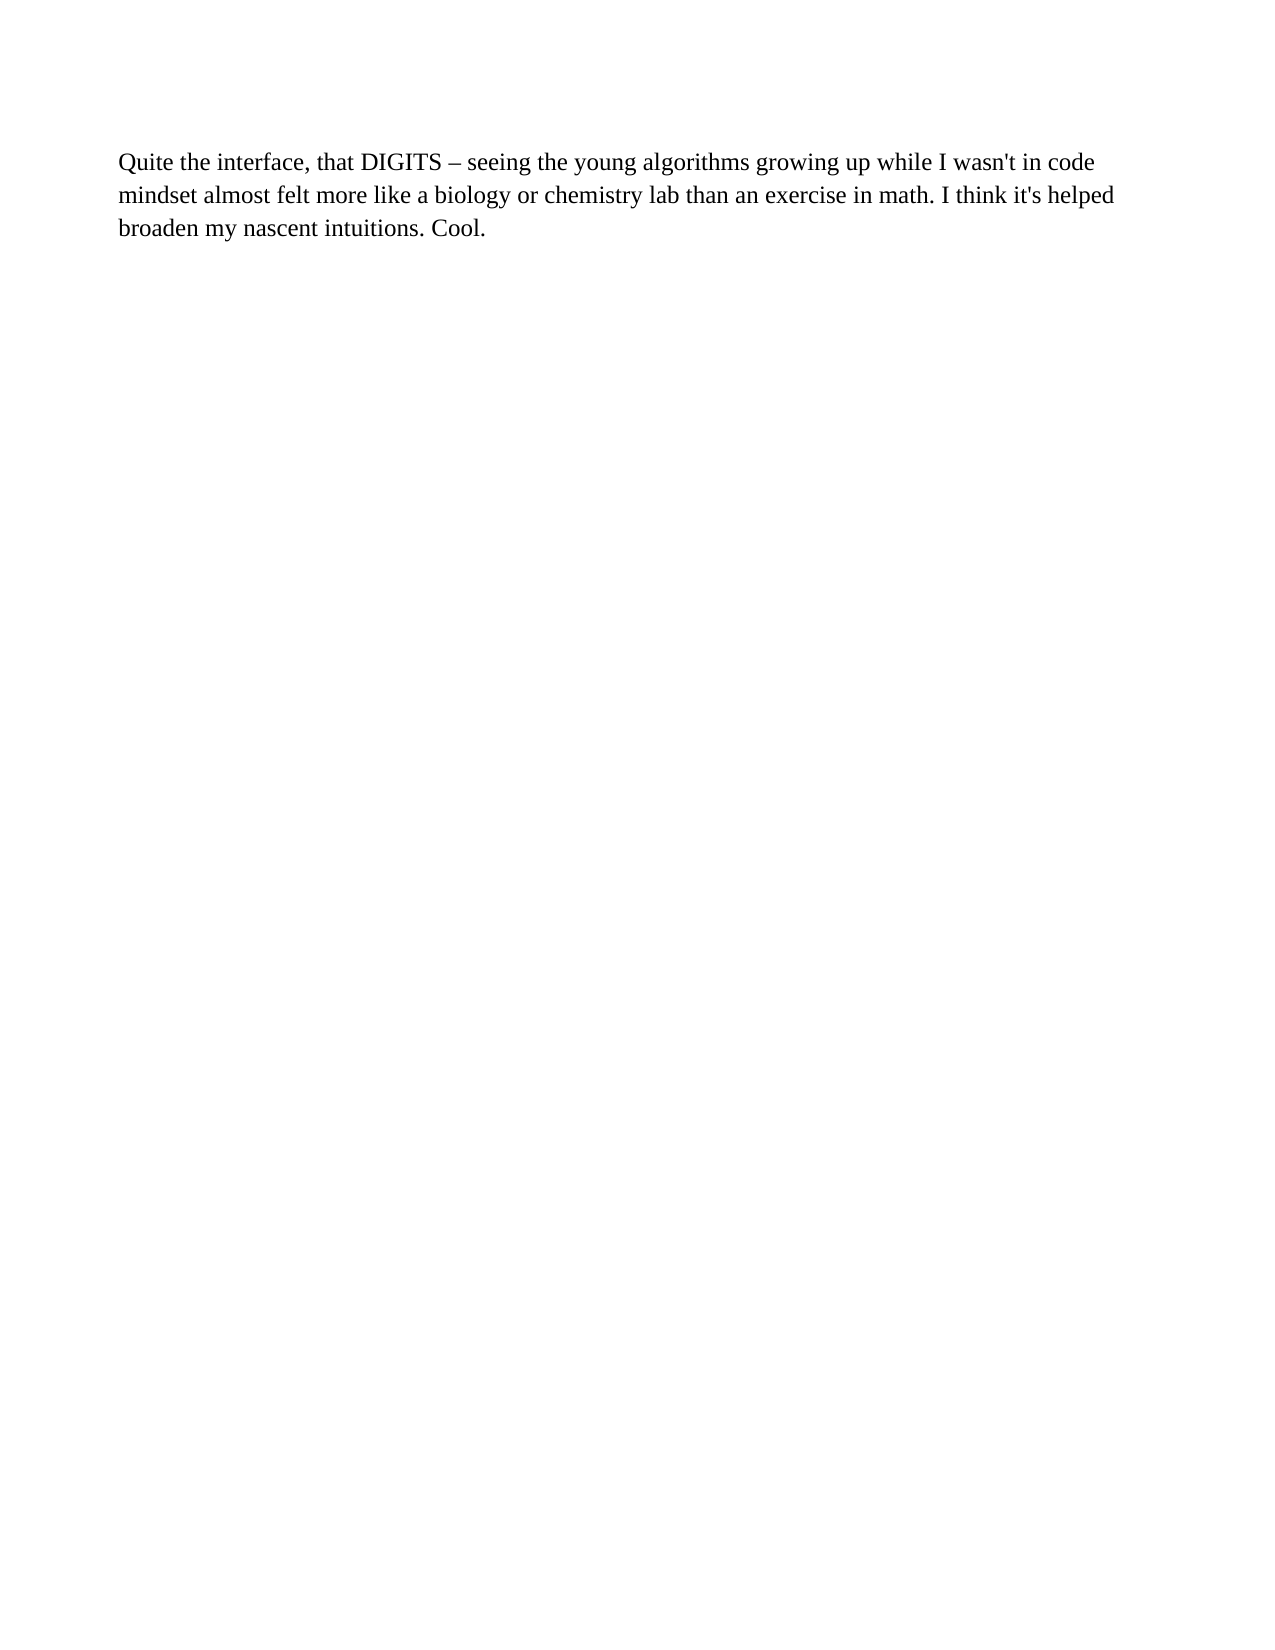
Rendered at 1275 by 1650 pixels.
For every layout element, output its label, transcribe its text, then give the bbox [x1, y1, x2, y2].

text Quite the interface, that DIGITS – seeing the young algorithms growing up while I wasn't in code mindset almost felt more like a biology or chemistry lab than an exercise in math. I think it's helped broaden my nascent intuitions. Cool. [118, 147, 1157, 242]
